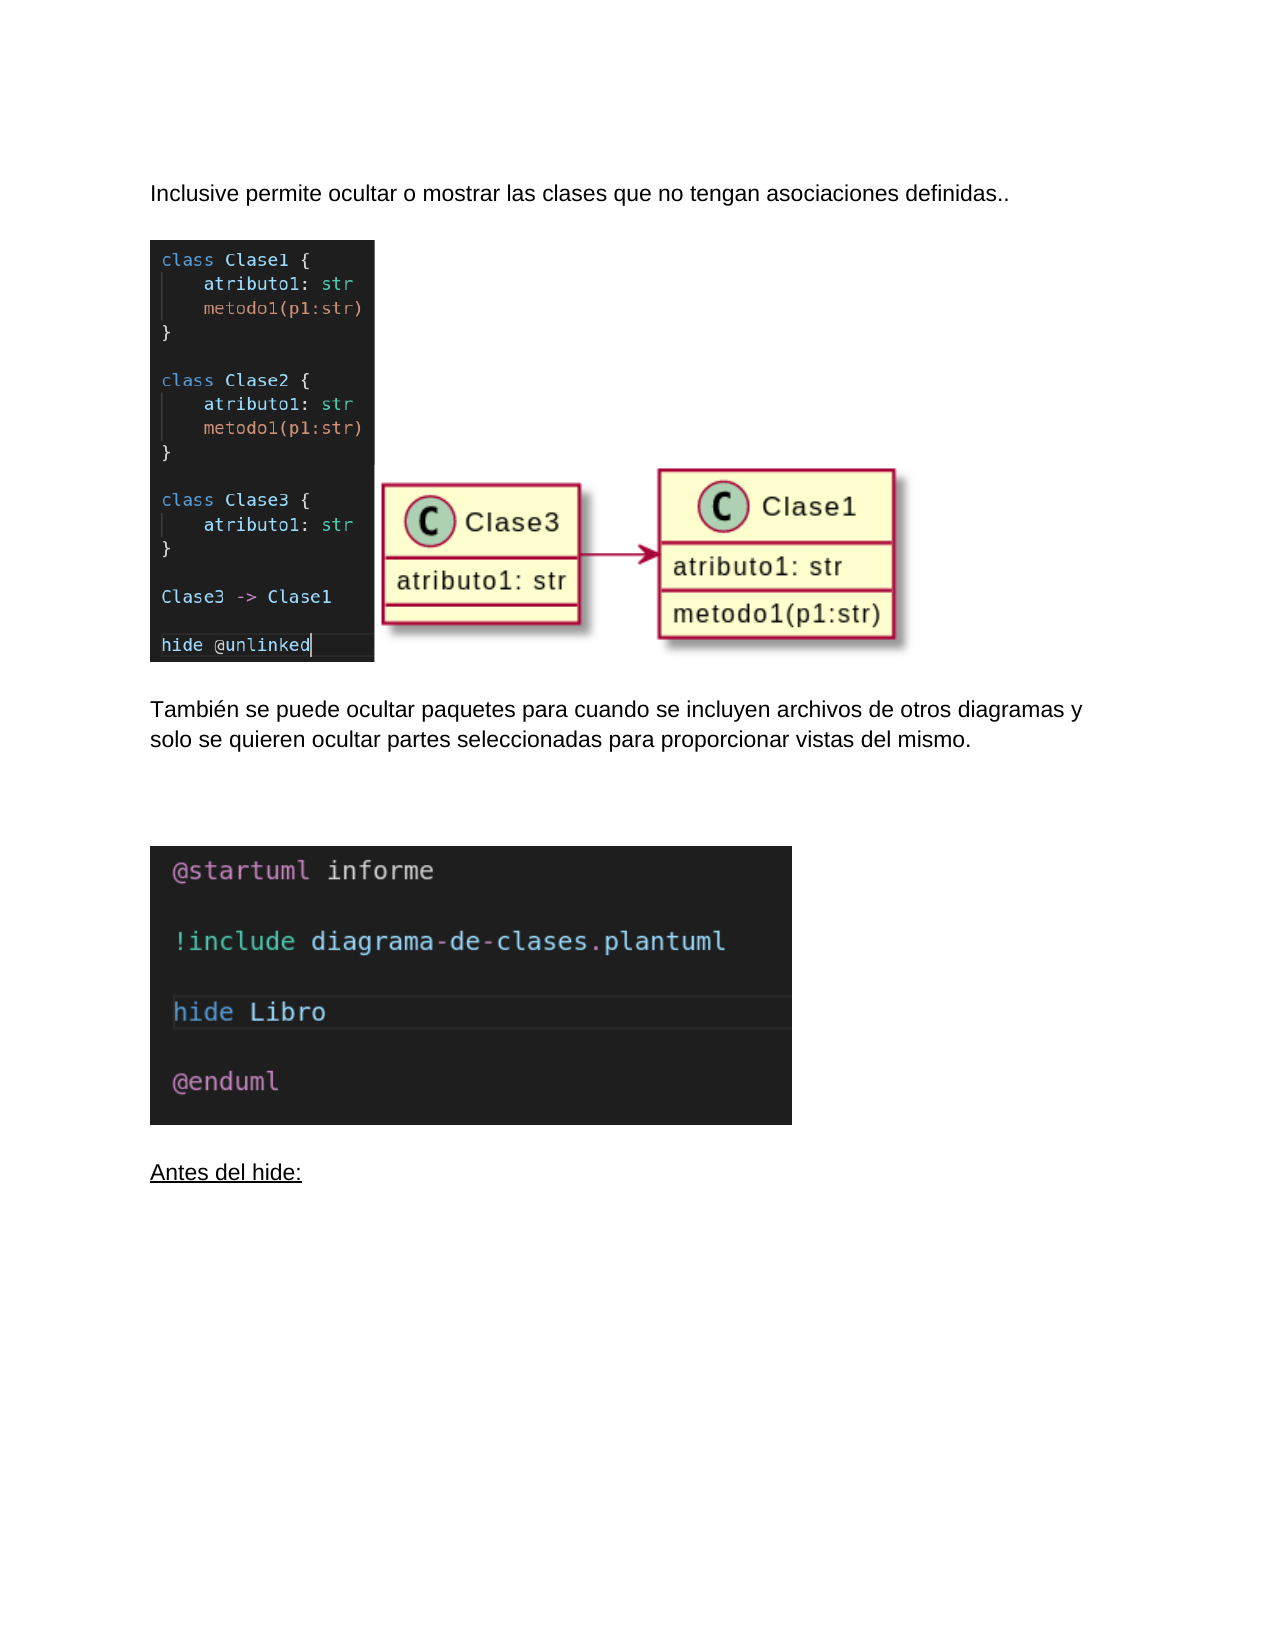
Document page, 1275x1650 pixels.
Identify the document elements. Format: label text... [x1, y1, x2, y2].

picture [150, 846, 792, 1125]
text Inclusive permite ocultar o mostrar las clases que no tengan asociaciones definidas.. [150, 180, 1125, 207]
picture [150, 240, 939, 662]
text Antes del hide: [150, 1158, 1125, 1185]
text También se puede ocultar paquetes para cuando se incluyen archivos de otros diagramas y solo se quieren ocultar partes seleccionadas para proporcionar vistas del mismo. [150, 696, 1125, 752]
